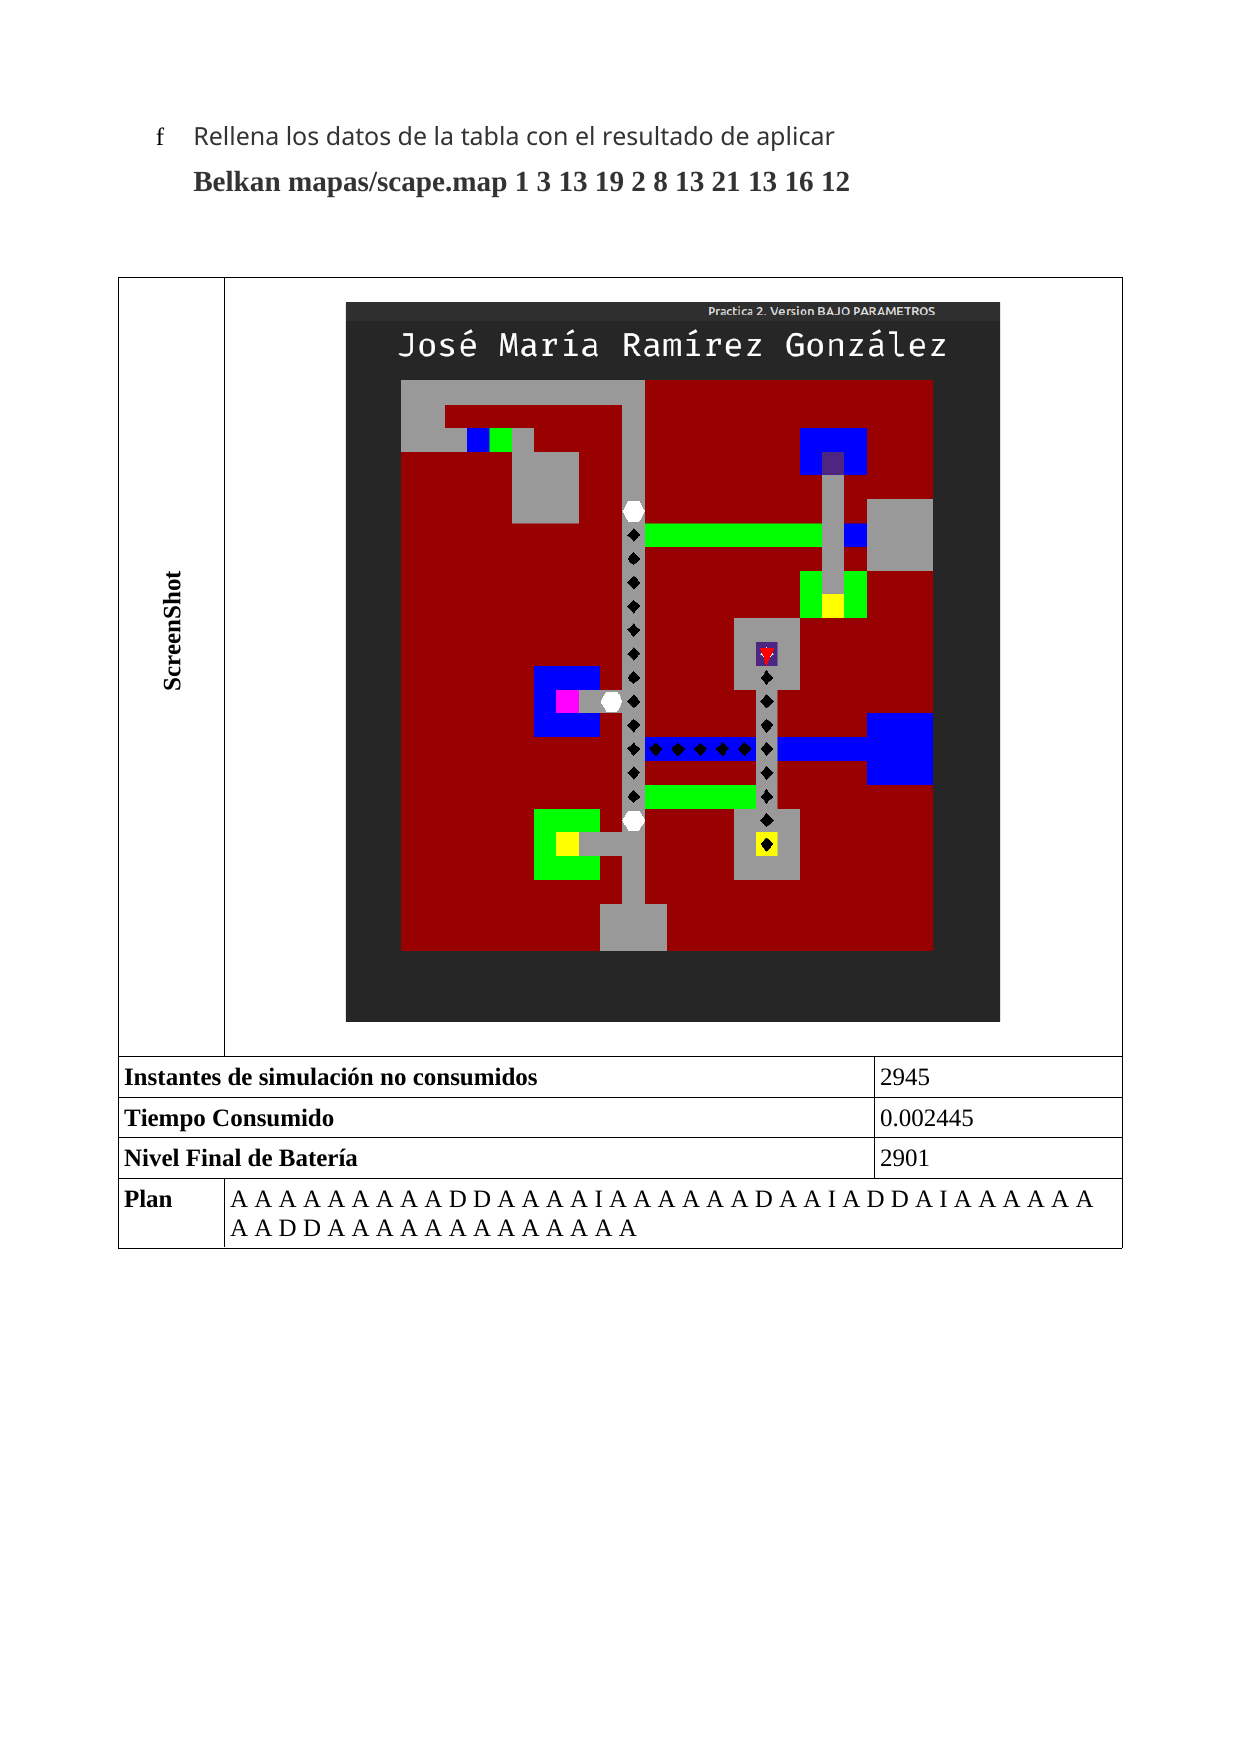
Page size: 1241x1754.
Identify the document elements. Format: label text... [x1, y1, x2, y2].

table_header [225, 278, 1122, 1056]
table_cell Plan [119, 1179, 224, 1247]
table_cell Nivel Final de Batería [119, 1138, 874, 1178]
table_cell 2945 [875, 1057, 1122, 1096]
table_cell 2901 [875, 1138, 1122, 1178]
table_cell Tiempo Consumido [119, 1098, 874, 1137]
picture [345, 302, 1001, 1022]
table_cell Instantes de simulación no consumidos [119, 1057, 874, 1096]
list Rellena los datos de la tabla con el resultado de aplicar Belkan mapas/scape.map 1 3 13 19 2 8 13 21 13 16 12 [156, 118, 1122, 200]
table_cell A A A A A A A A A D D A A A A I A A A A A A D A A I A D D A I A A A A A A A A D D A A A A A A A A A A A A A [225, 1179, 1122, 1247]
table_header ScreenShot [119, 278, 224, 1056]
table_cell 0.002445 [875, 1098, 1122, 1137]
